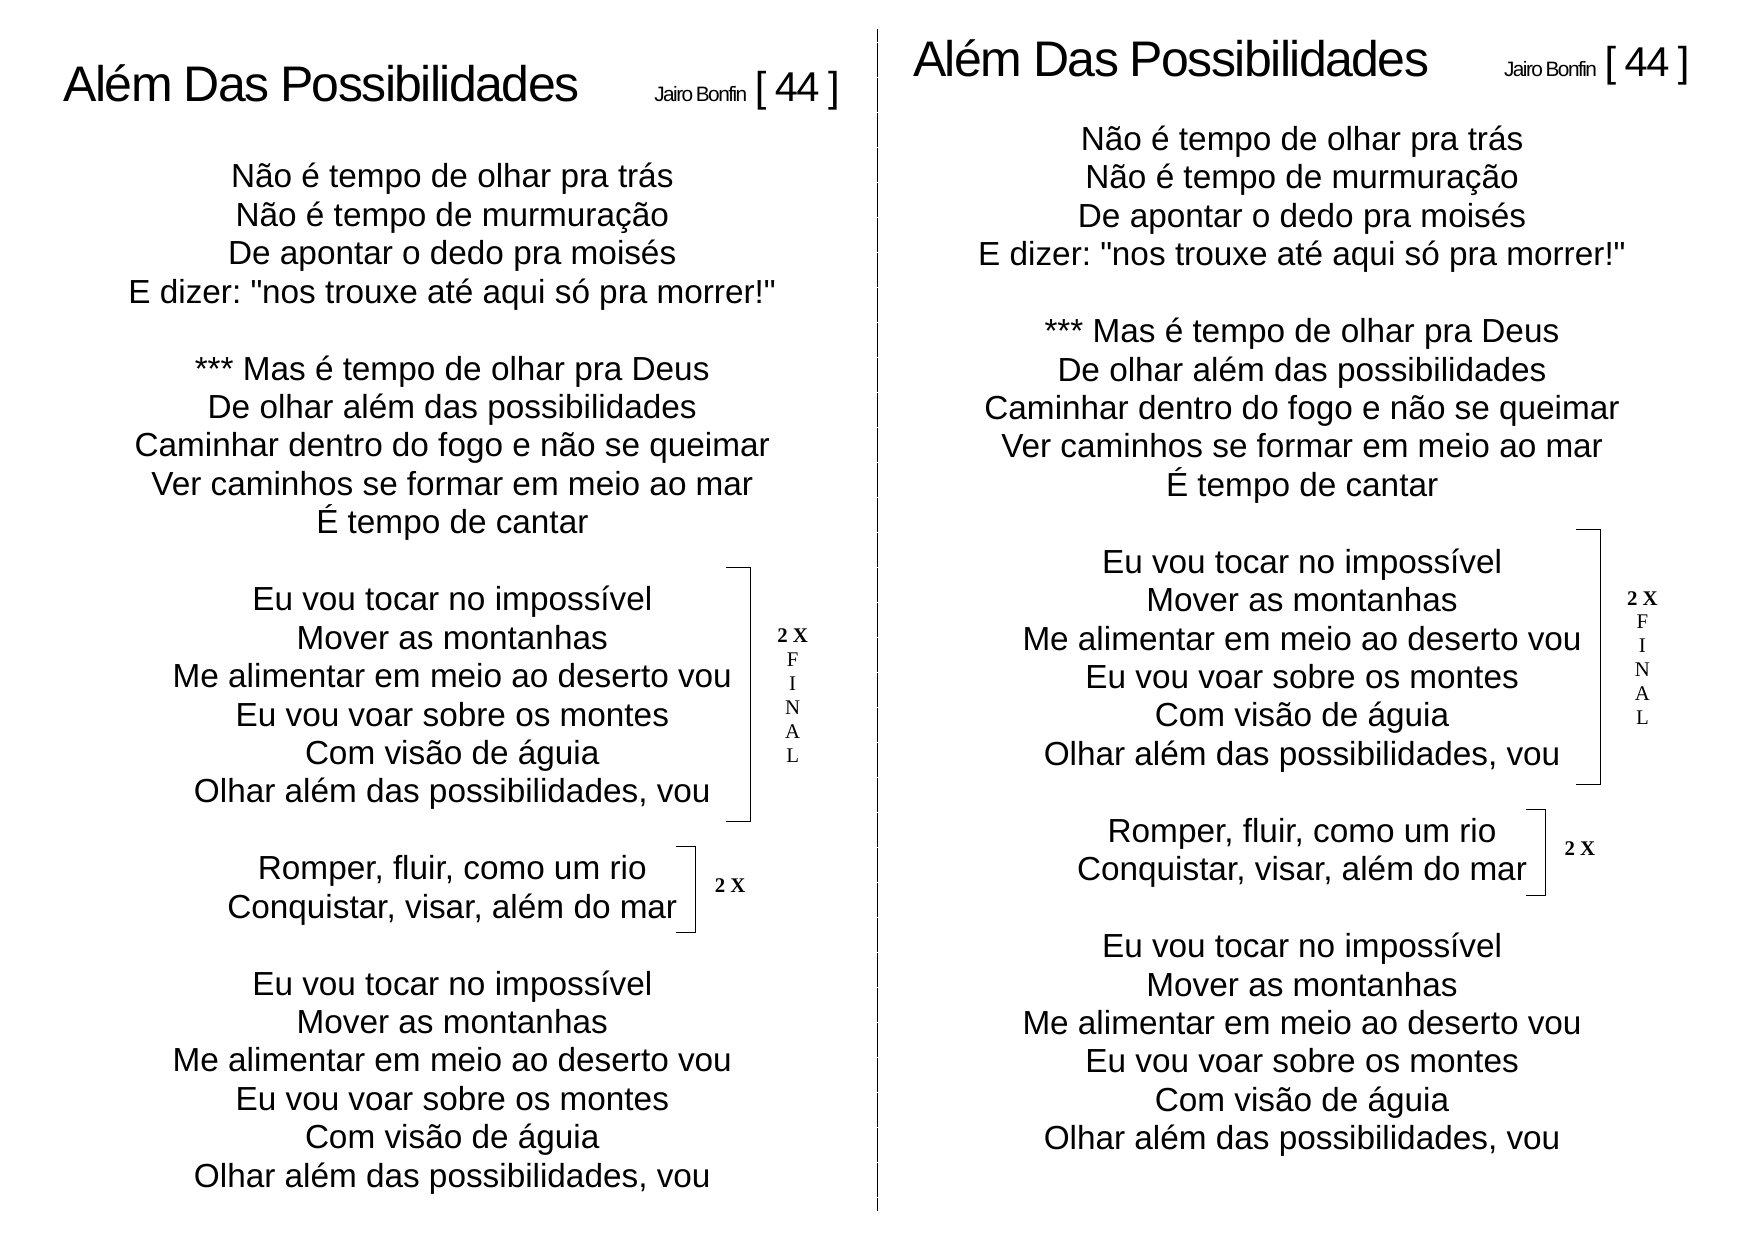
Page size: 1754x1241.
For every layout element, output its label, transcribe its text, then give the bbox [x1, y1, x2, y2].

text Eu vou tocar no impossível Mover as montanhas Me alimentar em meio ao deserto vou Eu vou voar sobre os montes Com visão de águia Olhar além das possibilidades, vou [879, 542, 1600, 772]
text Eu vou tocar no impossível Mover as montanhas Me alimentar em meio ao deserto vou Eu vou voar sobre os montes Com visão de águia Olhar além das possibilidades, vou [751, 579, 875, 810]
text Romper, fluir, como um rio Conquistar, visar, além do mar [1546, 811, 1724, 888]
text Romper, fluir, como um rio Conquistar, visar, além do mar [29, 848, 695, 925]
text Eu vou tocar no impossível Mover as montanhas Me alimentar em meio ao deserto vou Eu vou voar sobre os montes Com visão de águia Olhar além das possibilidades, vou [1601, 542, 1724, 772]
text Romper, fluir, como um rio Conquistar, visar, além do mar [879, 811, 1545, 888]
text *** Mas é tempo de olhar pra Deus De olhar além das possibilidades Caminhar dentro do fogo e não se queimar Ver caminhos se formar em meio ao mar É tempo de cantar [879, 311, 1724, 503]
text *** Mas é tempo de olhar pra Deus De olhar além das possibilidades Caminhar dentro do fogo e não se queimar Ver caminhos se formar em meio ao mar É tempo de cantar [29, 349, 875, 541]
text Eu vou tocar no impossível Mover as montanhas Me alimentar em meio ao deserto vou Eu vou voar sobre os montes Com visão de águia Olhar além das possibilidades, vou [879, 926, 1724, 1157]
text Romper, fluir, como um rio Conquistar, visar, além do mar [696, 848, 875, 925]
text Não é tempo de olhar pra trás Não é tempo de murmuração De apontar o dedo pra moisés E dizer: "nos trouxe até aqui só pra morrer!" [879, 119, 1724, 311]
text Eu vou tocar no impossível Mover as montanhas Me alimentar em meio ao deserto vou Eu vou voar sobre os montes Com visão de águia Olhar além das possibilidades, vou [29, 579, 750, 810]
subtitle Além Das Possibilidades Jairo Bonfin [ 44 ] [29, 54, 875, 112]
text Além Das Possibilidades Jairo Bonfin [ 44 ] [879, 29, 1724, 87]
text Não é tempo de olhar pra trás Não é tempo de murmuração De apontar o dedo pra moisés E dizer: "nos trouxe até aqui só pra morrer!" [29, 156, 875, 349]
text Eu vou tocar no impossível Mover as montanhas Me alimentar em meio ao deserto vou Eu vou voar sobre os montes Com visão de águia Olhar além das possibilidades, vou [29, 964, 875, 1194]
